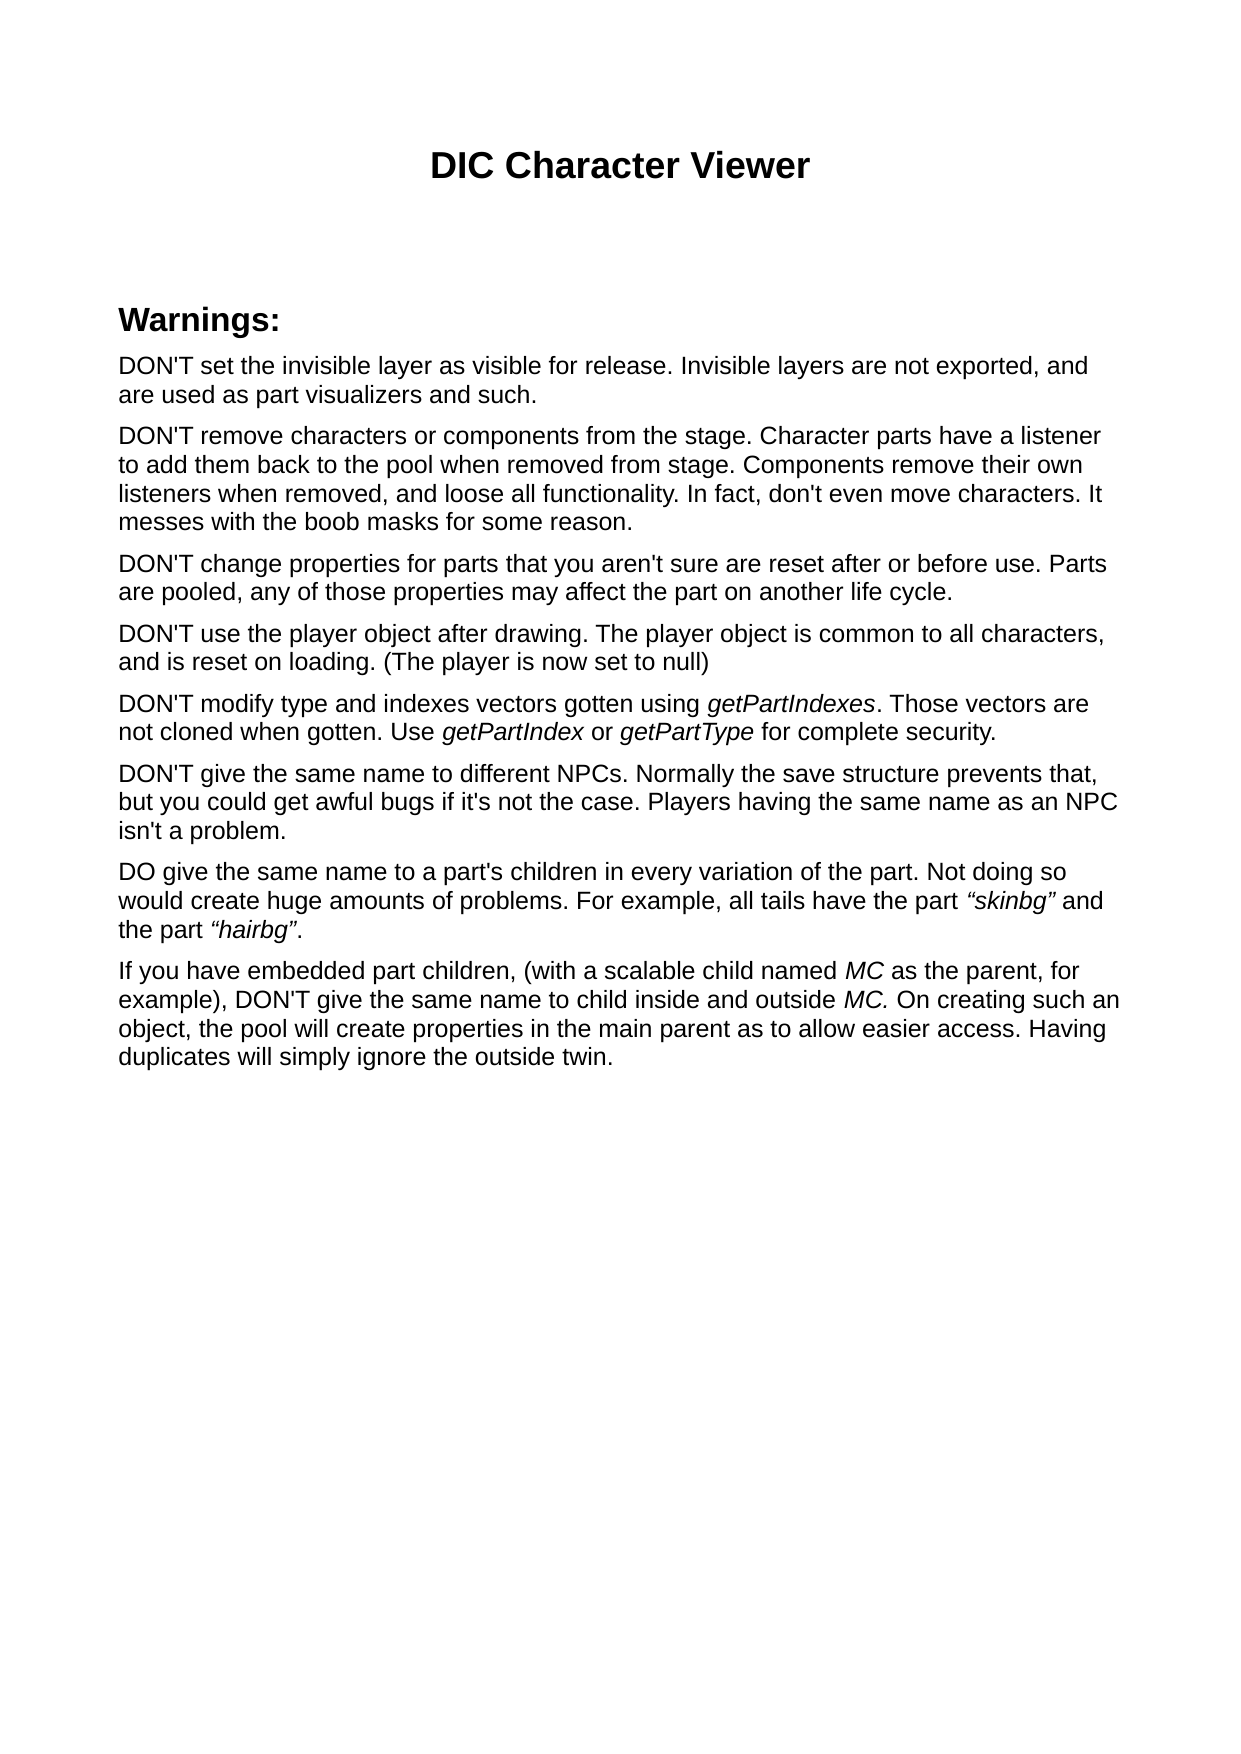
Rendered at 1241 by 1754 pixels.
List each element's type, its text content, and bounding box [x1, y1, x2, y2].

text DON'T give the same name to different NPCs. Normally the save structure prevents that, but you could get awful bugs if it's not the case. Players having the same name as an NPC isn't a problem. [118, 758, 1122, 845]
text If you have embedded part children, (with a scalable child named MC as the parent, for example), DON'T give the same name to child inside and outside MC. On creating such an object, the pool will create properties in the main parent as to allow easier access. Having duplicates will simply ignore the outside twin. [118, 956, 1122, 1071]
title DIC Character Viewer [118, 143, 1122, 186]
text DON'T set the invisible layer as visible for release. Invisible layers are not exported, and are used as part visualizers and such. [118, 351, 1122, 408]
text DON'T remove characters or components from the stage. Character parts have a listener to add them back to the pool when removed from stage. Components remove their own listeners when removed, and loose all functionality. In fact, don't even move characters. It messes with the boob masks for some reason. [118, 421, 1122, 536]
text DO give the same name to a part's children in every variation of the part. Not doing so would create huge amounts of problems. For example, all tails have the part “skinbg” and the part “hairbg”. [118, 857, 1122, 943]
text DON'T use the player object after drawing. The player object is common to all characters, and is reset on loading. (The player is now set to null) [118, 618, 1122, 676]
text DON'T modify type and indexes vectors gotten using getPartIndexes. Those vectors are not cloned when gotten. Use getPartIndex or getPartType for complete security. [118, 688, 1122, 746]
subtitle Warnings: [118, 300, 1122, 338]
text DON'T change properties for parts that you aren't sure are reset after or before use. Parts are pooled, any of those properties may affect the part on another life cycle. [118, 548, 1122, 606]
